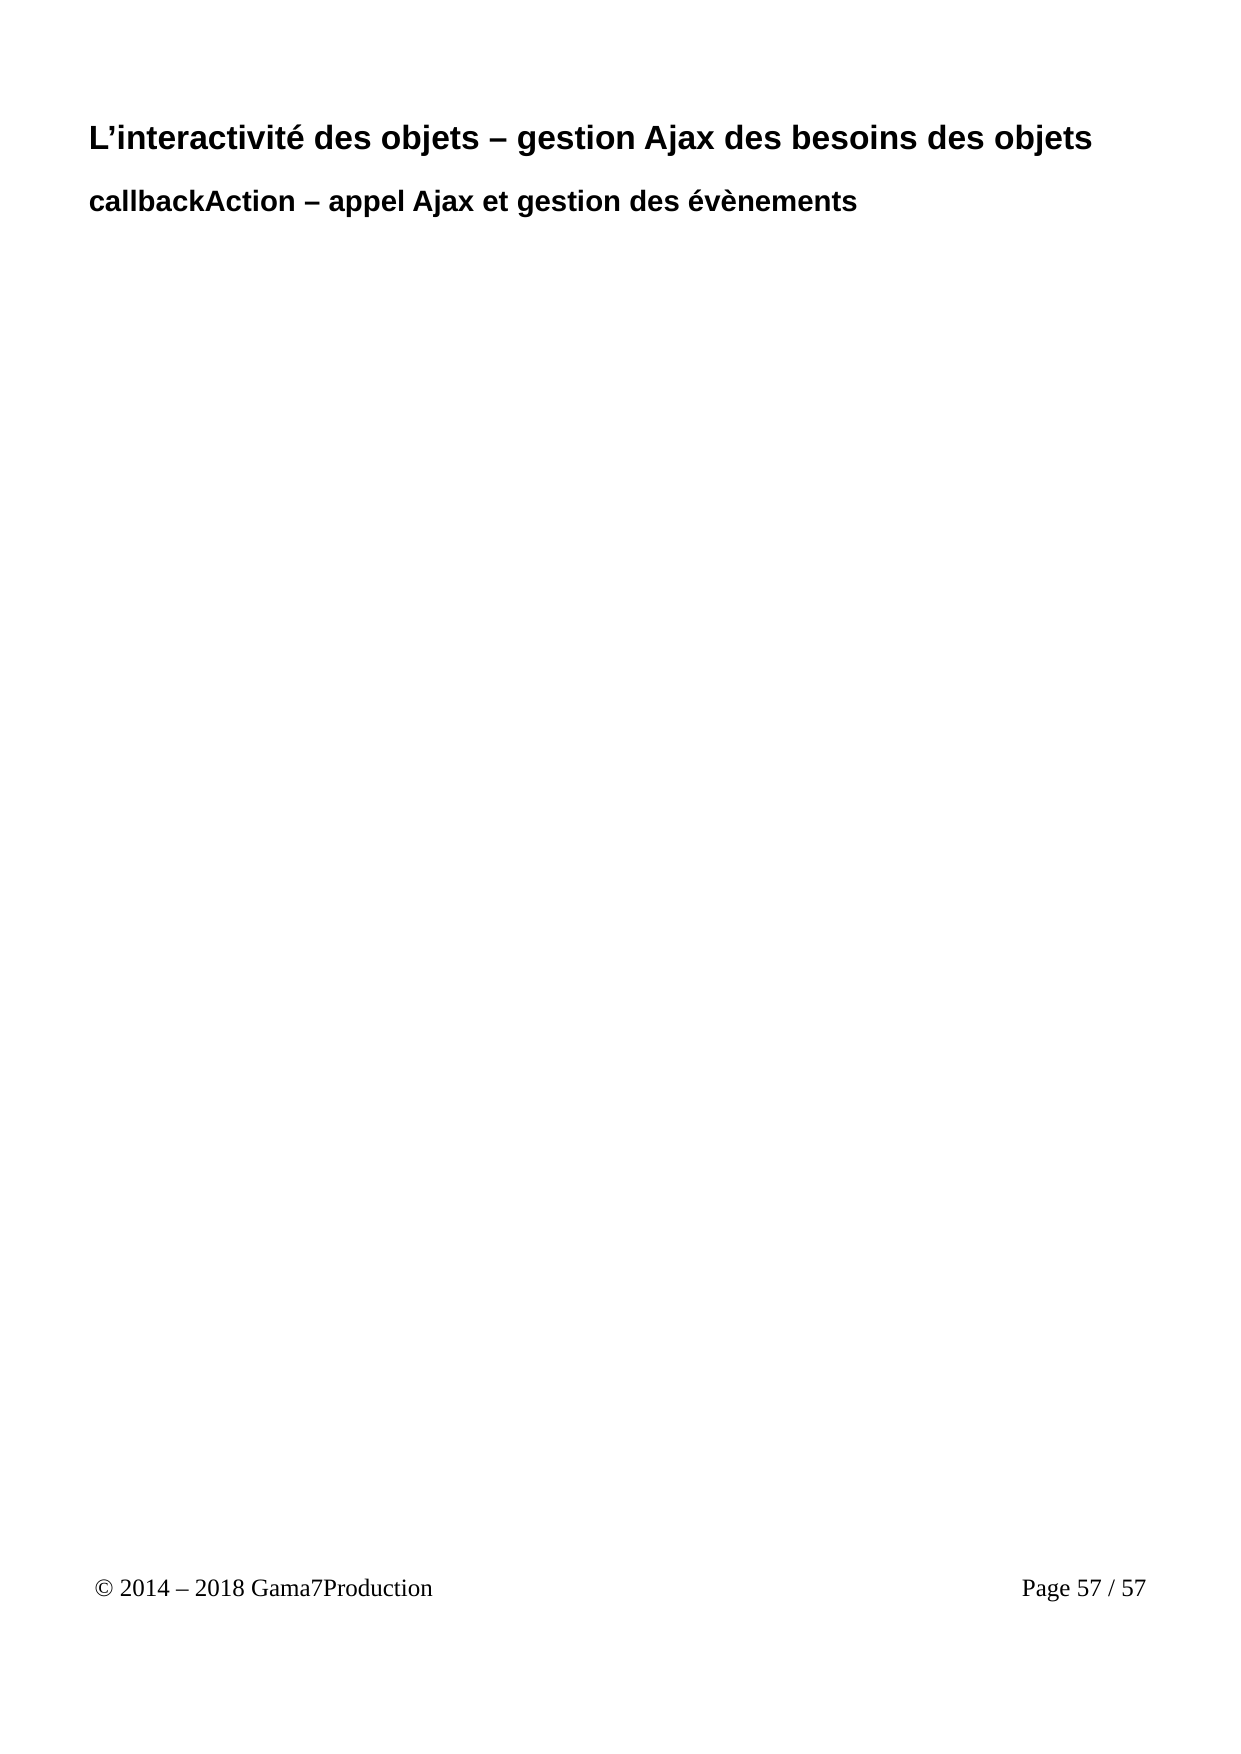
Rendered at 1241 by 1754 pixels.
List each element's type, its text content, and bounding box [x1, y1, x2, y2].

subtitle L’interactivité des objets – gestion Ajax des besoins des objets [88, 118, 1152, 157]
subtitle callbackAction – appel Ajax et gestion des évènements [88, 184, 1152, 218]
